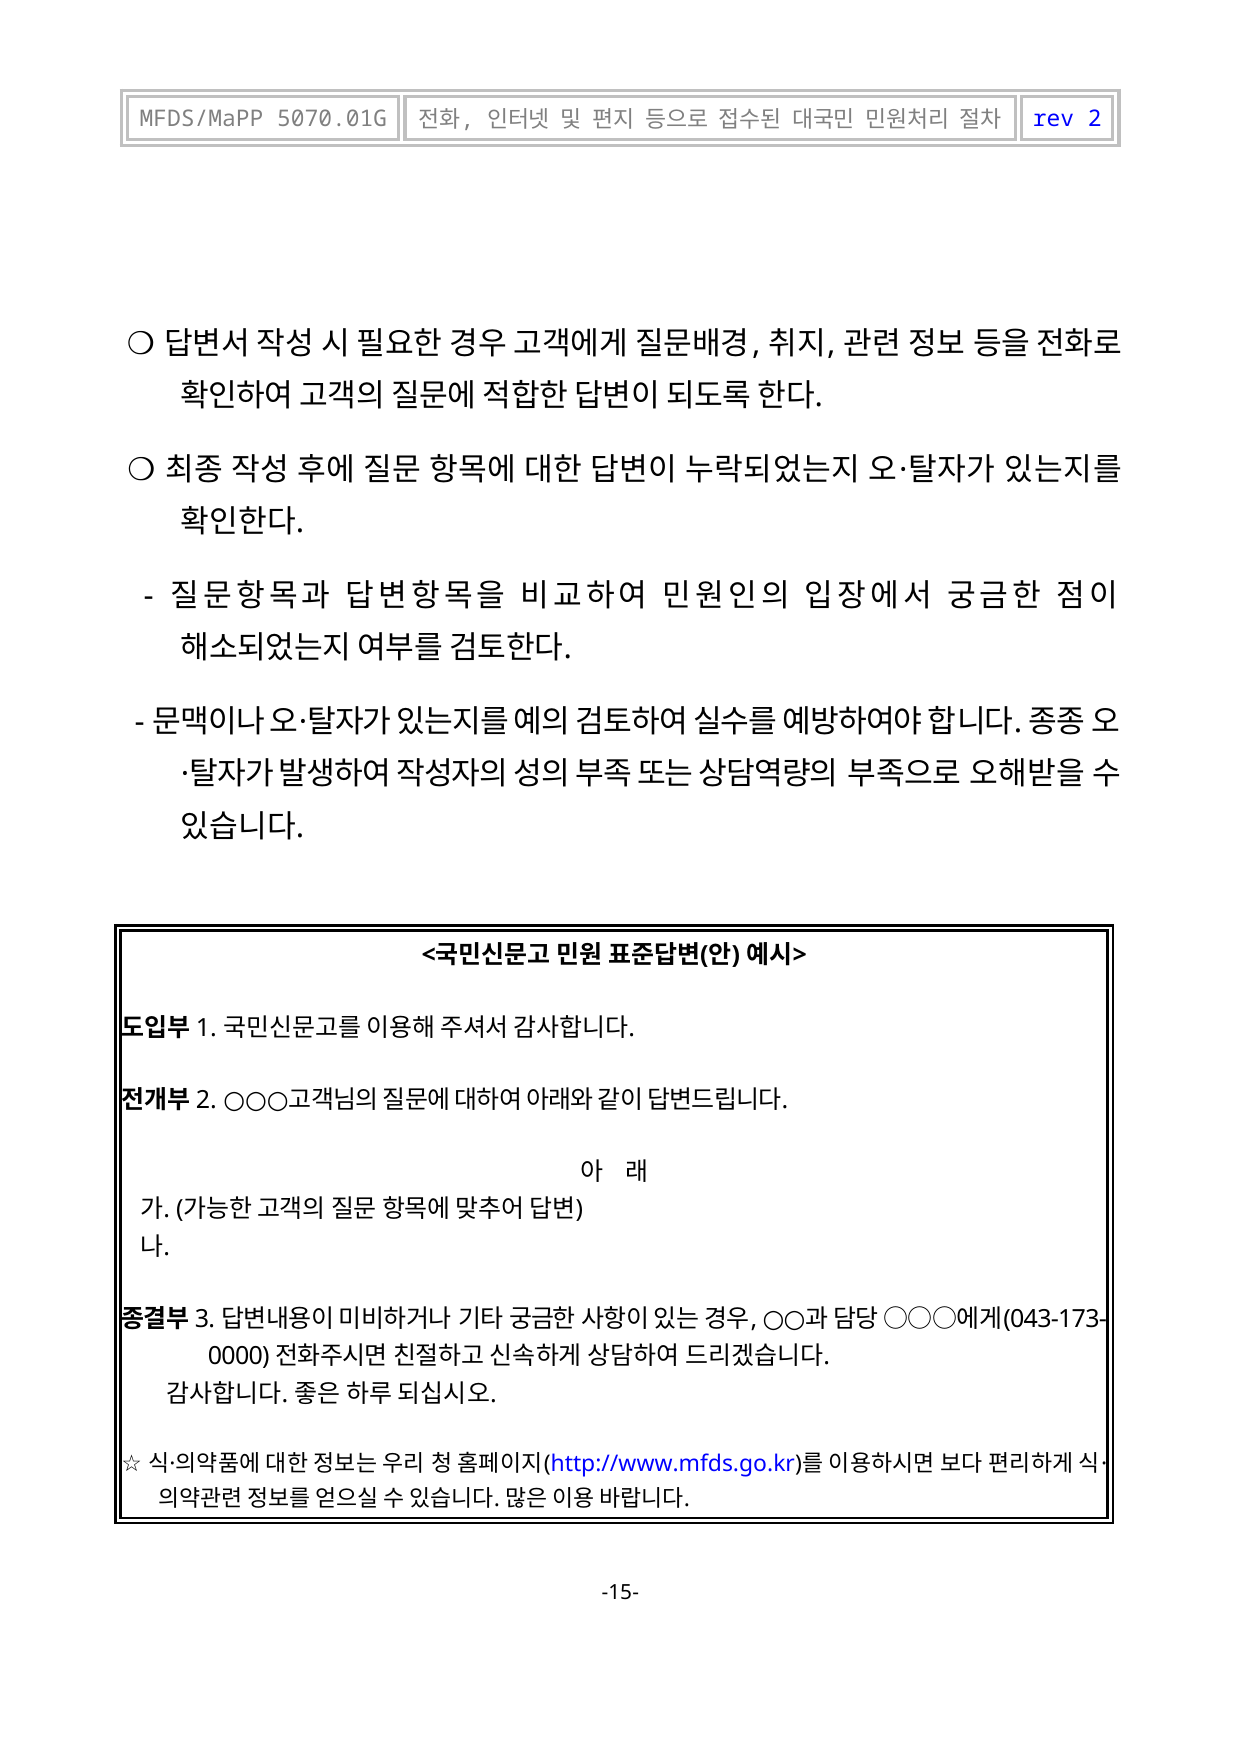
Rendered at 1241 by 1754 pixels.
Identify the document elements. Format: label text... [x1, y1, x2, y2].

text ❍ 최종 작성 후에 질문 항목에 대한 답변이 누락되었는지 오·탈자가 있는지를 확인한다. [118, 444, 1122, 542]
text ❍ 답변서 작성 시 필요한 경우 고객에게 질문배경, 취지, 관련 정보 등을 전화로 확인하여 고객의 질문에 적합한 답변이 되도록 한다. [118, 318, 1122, 416]
text - 질문항목과 답변항목을 비교하여 민원인의 입장에서 궁금한 점이 해소되었는지 여부를 검토한다. [118, 570, 1122, 668]
text - 문맥이나 오·탈자가 있는지를 예의 검토하여 실수를 예방하여야 합니다. 종종 오·탈자가 발생하여 작성자의 성의 부족 또는 상담역량의 부족으로 오해받을 수 있습니다. [118, 696, 1122, 847]
table_header <국민신문고 민원 표준답변(안) 예시> 도입부 1. 국민신문고를 이용해 주셔서 감사합니다. 전개부 2. ○○○고객님의 질문에 대하여 아래와 같이 답변드립니다. 아 래 가. (가능한 고객의 질문 항목에 맞추어 답변) 나. 종결부 3. 답변내용이 미비하거나 기타 궁금한 사항이 있는 경우, ○○과 담당 ○○○에게(043-173-0000) 전화주시면 친절하고 신속하게 상담하여 드리겠습니다. 감사합니다. 좋은 하루 되십시오. ☆ 식·의약품에 대한 정보는 우리 청 홈페이지(http://www.mfds.go.kr)를 이용하시면 보다 편리하게 식·의약관련 정보를 얻으실 수 있습니다. 많은 이용 바랍니다. [122, 932, 1106, 1516]
